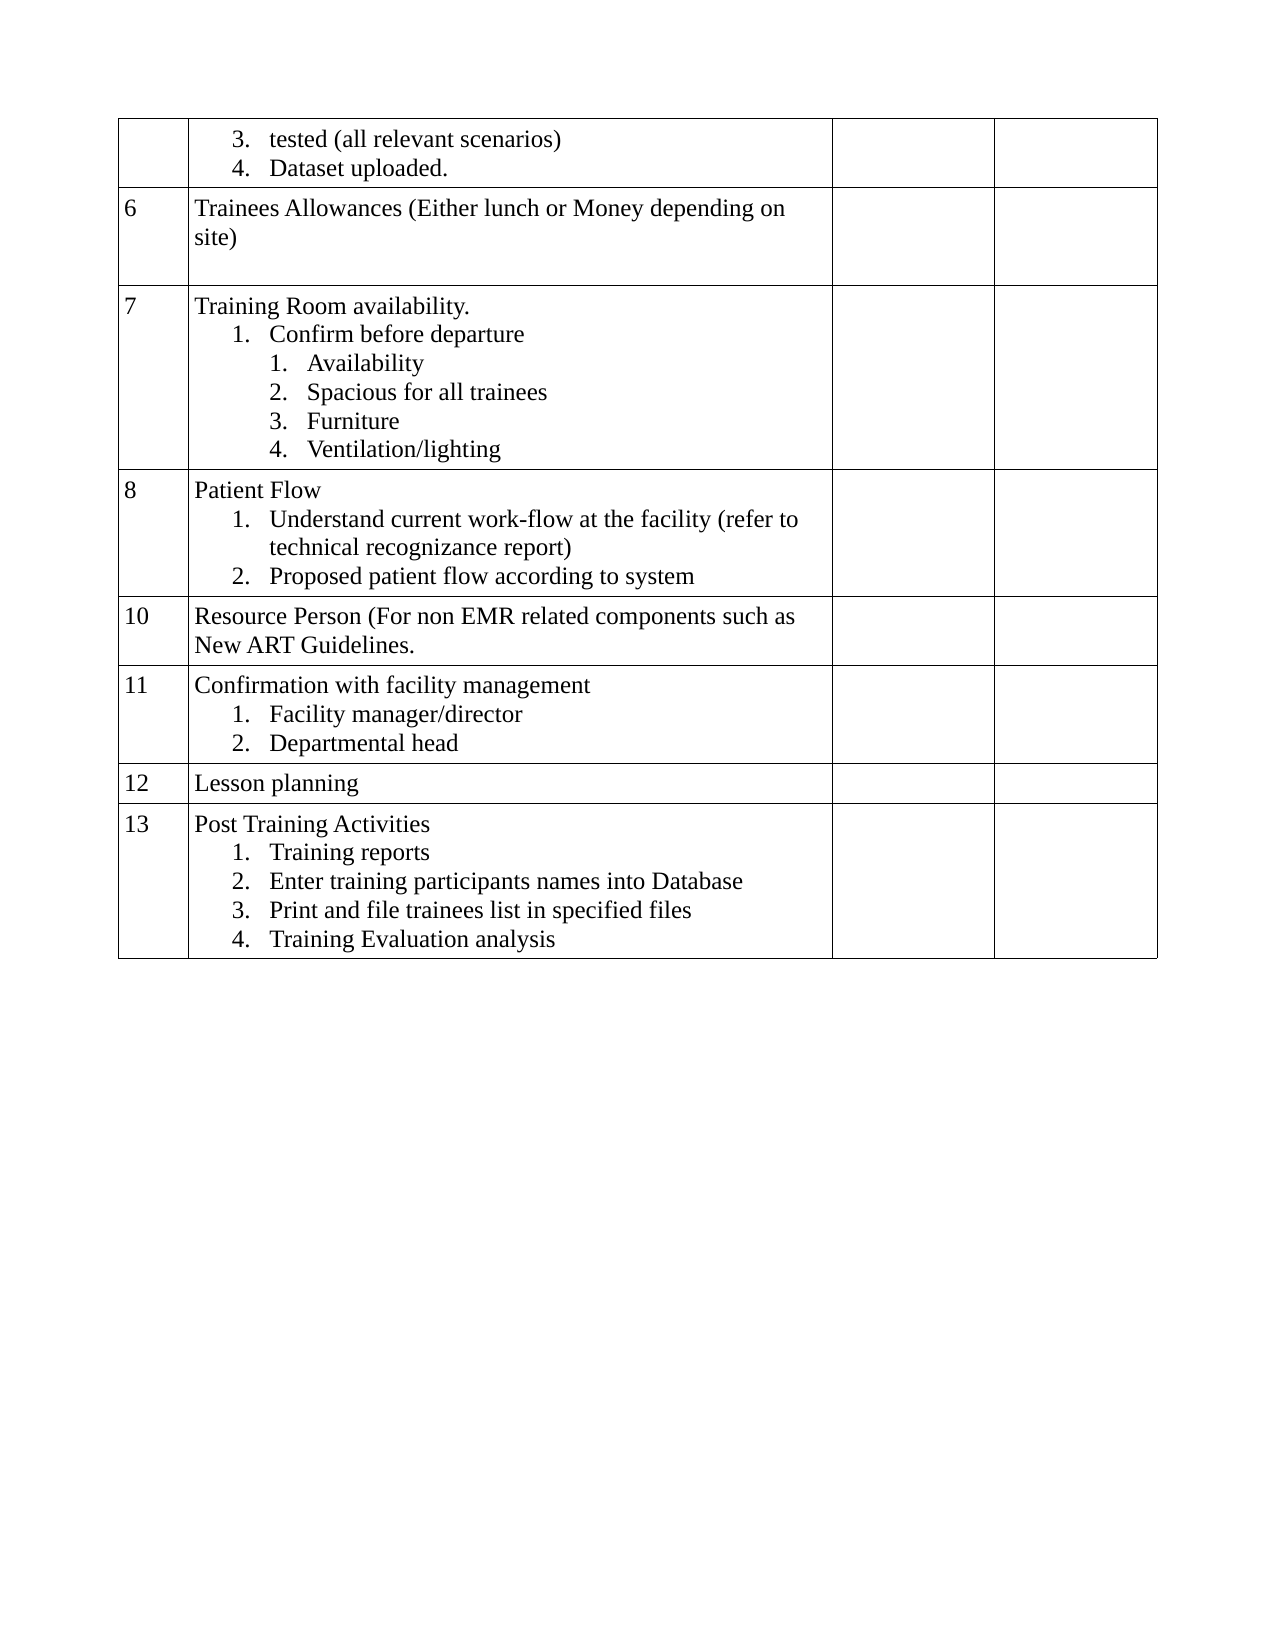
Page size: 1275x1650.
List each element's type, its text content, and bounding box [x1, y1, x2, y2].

table_cell [833, 804, 994, 958]
table_cell 8 [119, 470, 188, 596]
table_cell [995, 804, 1157, 958]
table_cell [995, 470, 1157, 596]
table_cell Application on Training server/laptop set Up to date tested (all relevant scenarios) Dataset uploaded. [189, 119, 832, 187]
table_cell 12 [119, 764, 188, 803]
table_cell [995, 188, 1157, 285]
table_cell 10 [119, 597, 188, 665]
table_cell [995, 286, 1157, 469]
table_cell 11 [119, 666, 188, 762]
table_cell [833, 666, 994, 762]
table_cell Post Training Activities Training reports Enter training participants names into Database Print and file trainees list in specified files Training Evaluation analysis [189, 804, 832, 958]
table_cell Training Room availability. Confirm before departure Availability Spacious for all trainees Furniture Ventilation/lighting [189, 286, 832, 469]
table_cell 6 [119, 188, 188, 285]
table_cell [119, 119, 188, 187]
table_cell [995, 597, 1157, 665]
table_cell [995, 119, 1157, 187]
table_cell [833, 286, 994, 469]
table_cell [833, 764, 994, 803]
table_cell [833, 119, 994, 187]
table_cell [995, 764, 1157, 803]
table_cell Lesson planning [189, 764, 832, 803]
table_cell [995, 666, 1157, 762]
table_cell [833, 597, 994, 665]
table_cell [833, 188, 994, 285]
table_cell Patient Flow Understand current work-flow at the facility (refer to technical recognizance report) Proposed patient flow according to system [189, 470, 832, 596]
table_cell Confirmation with facility management Facility manager/director Departmental head [189, 666, 832, 762]
table_cell [833, 470, 994, 596]
table_cell Resource Person (For non EMR related components such as New ART Guidelines. [189, 597, 832, 665]
table_cell Trainees Allowances (Either lunch or Money depending on site) [189, 188, 832, 285]
table_cell 7 [119, 286, 188, 469]
table_cell 13 [119, 804, 188, 958]
